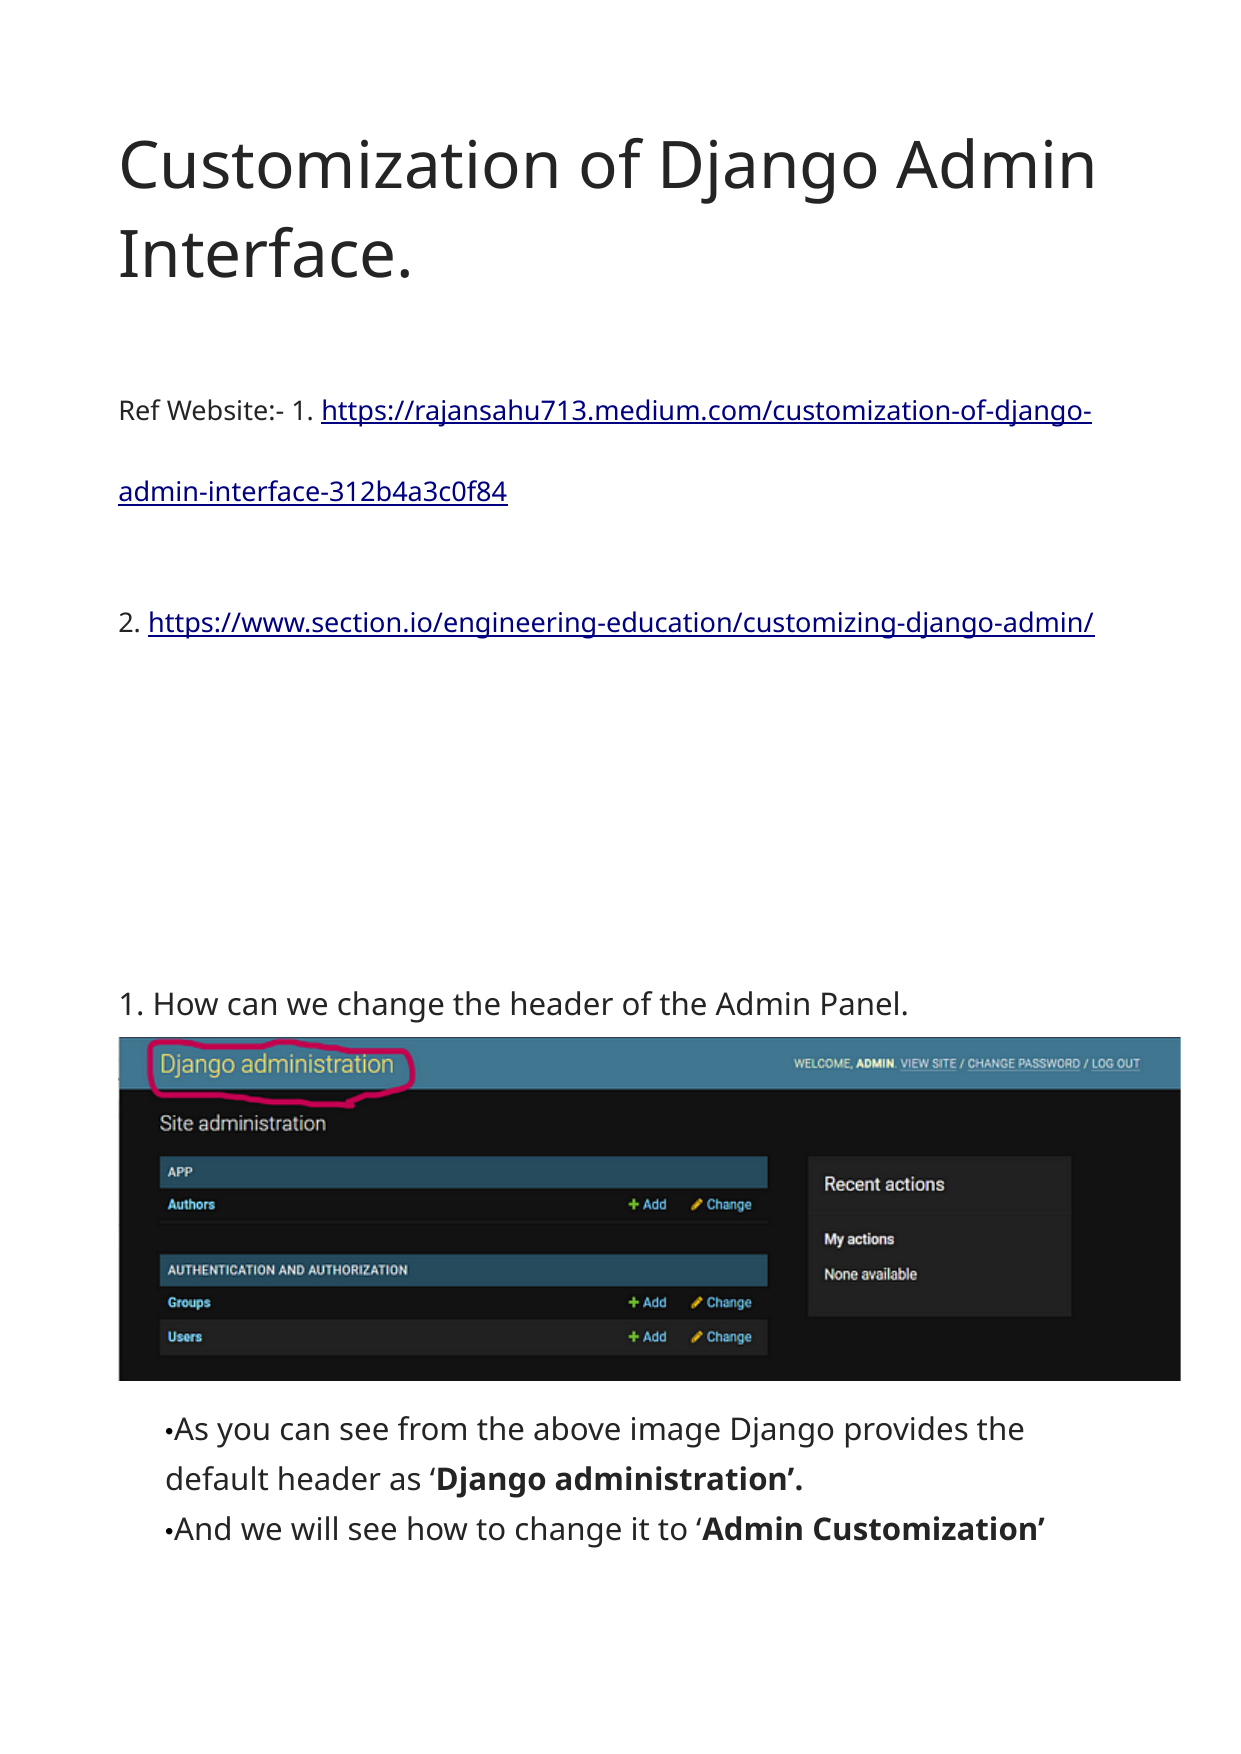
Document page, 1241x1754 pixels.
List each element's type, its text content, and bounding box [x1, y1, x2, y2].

text Ref Website:- 1. https://rajansahu713.medium.com/customization-of-django-admin-interface-312b4a3c0f84 [118, 347, 1122, 509]
picture [118, 1037, 1181, 1381]
subtitle Customization of Django Admin Interface. [118, 118, 1122, 297]
text 2. https://www.section.io/engineering-education/customizing-django-admin/ [118, 559, 1122, 641]
list As you can see from the above image Django provides the default header as ‘Django administration’. [165, 1400, 1122, 1500]
subtitle 1. How can we change the header of the Admin Panel. [118, 982, 1122, 1025]
list And we will see how to change it to ‘Admin Customization’ [165, 1500, 1122, 1550]
